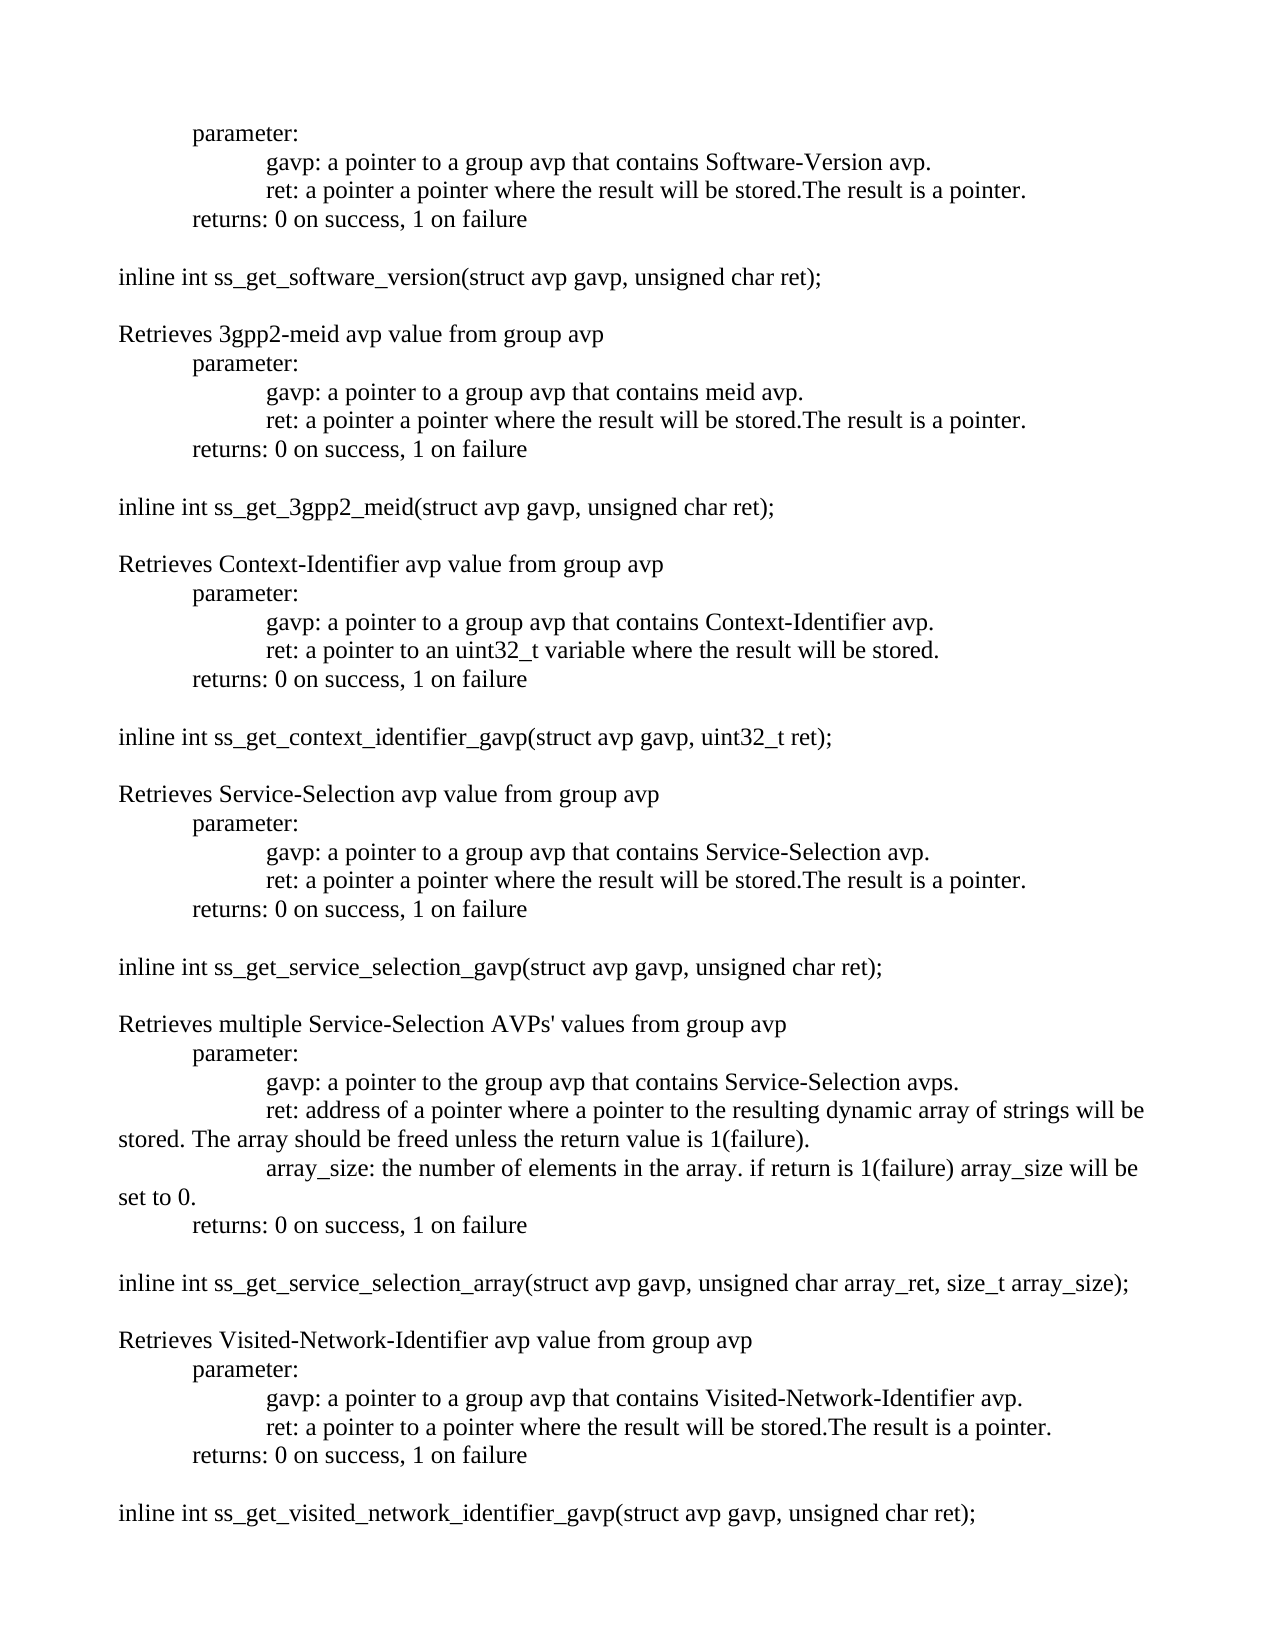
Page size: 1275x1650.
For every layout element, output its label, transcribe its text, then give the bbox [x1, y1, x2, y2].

text parameter: [118, 578, 1157, 607]
text inline int ss_get_3gpp2_meid(struct avp gavp, unsigned char ret); [118, 492, 1157, 521]
text inline int ss_get_service_selection_array(struct avp gavp, unsigned char array_ret, size_t array_size); [118, 1268, 1157, 1297]
text ret: a pointer to a pointer where the result will be stored.The result is a pointer. [118, 1412, 1157, 1441]
text inline int ss_get_visited_network_identifier_gavp(struct avp gavp, unsigned char ret); [118, 1498, 1157, 1527]
text parameter: [118, 348, 1157, 377]
text parameter: [118, 118, 1157, 147]
text returns: 0 on success, 1 on failure [118, 204, 1157, 233]
text Retrieves 3gpp2-meid avp value from group avp [118, 319, 1157, 348]
text Retrieves multiple Service-Selection AVPs' values from group avp [118, 1009, 1157, 1038]
text Retrieves Context-Identifier avp value from group avp [118, 549, 1157, 578]
text ret: a pointer to an uint32_t variable where the result will be stored. [118, 636, 1157, 664]
text gavp: a pointer to a group avp that contains Context-Identifier avp. [118, 607, 1157, 636]
text inline int ss_get_service_selection_gavp(struct avp gavp, unsigned char ret); [118, 952, 1157, 981]
text gavp: a pointer to the group avp that contains Service-Selection avps. [118, 1067, 1157, 1096]
text returns: 0 on success, 1 on failure [118, 434, 1157, 463]
text inline int ss_get_software_version(struct avp gavp, unsigned char ret); [118, 262, 1157, 291]
text returns: 0 on success, 1 on failure [118, 1211, 1157, 1239]
text gavp: a pointer to a group avp that contains Visited-Network-Identifier avp. [118, 1383, 1157, 1412]
text ret: a pointer a pointer where the result will be stored.The result is a pointer. [118, 176, 1157, 204]
text returns: 0 on success, 1 on failure [118, 894, 1157, 923]
text ret: a pointer a pointer where the result will be stored.The result is a pointer. [118, 866, 1157, 894]
text parameter: [118, 1354, 1157, 1383]
text Retrieves Service-Selection avp value from group avp [118, 779, 1157, 808]
text Retrieves Visited-Network-Identifier avp value from group avp [118, 1326, 1157, 1354]
text ret: a pointer a pointer where the result will be stored.The result is a pointer. [118, 406, 1157, 434]
text gavp: a pointer to a group avp that contains Software-Version avp. [118, 147, 1157, 176]
text returns: 0 on success, 1 on failure [118, 664, 1157, 693]
text gavp: a pointer to a group avp that contains Service-Selection avp. [118, 837, 1157, 866]
text parameter: [118, 808, 1157, 837]
text gavp: a pointer to a group avp that contains meid avp. [118, 377, 1157, 406]
text parameter: [118, 1038, 1157, 1067]
text ret: address of a pointer where a pointer to the resulting dynamic array of strings will be stored. The array should be freed unless the return value is 1(failure). [118, 1096, 1157, 1153]
text returns: 0 on success, 1 on failure [118, 1441, 1157, 1469]
text inline int ss_get_context_identifier_gavp(struct avp gavp, uint32_t ret); [118, 722, 1157, 751]
text array_size: the number of elements in the array. if return is 1(failure) array_size will be set to 0. [118, 1153, 1157, 1211]
